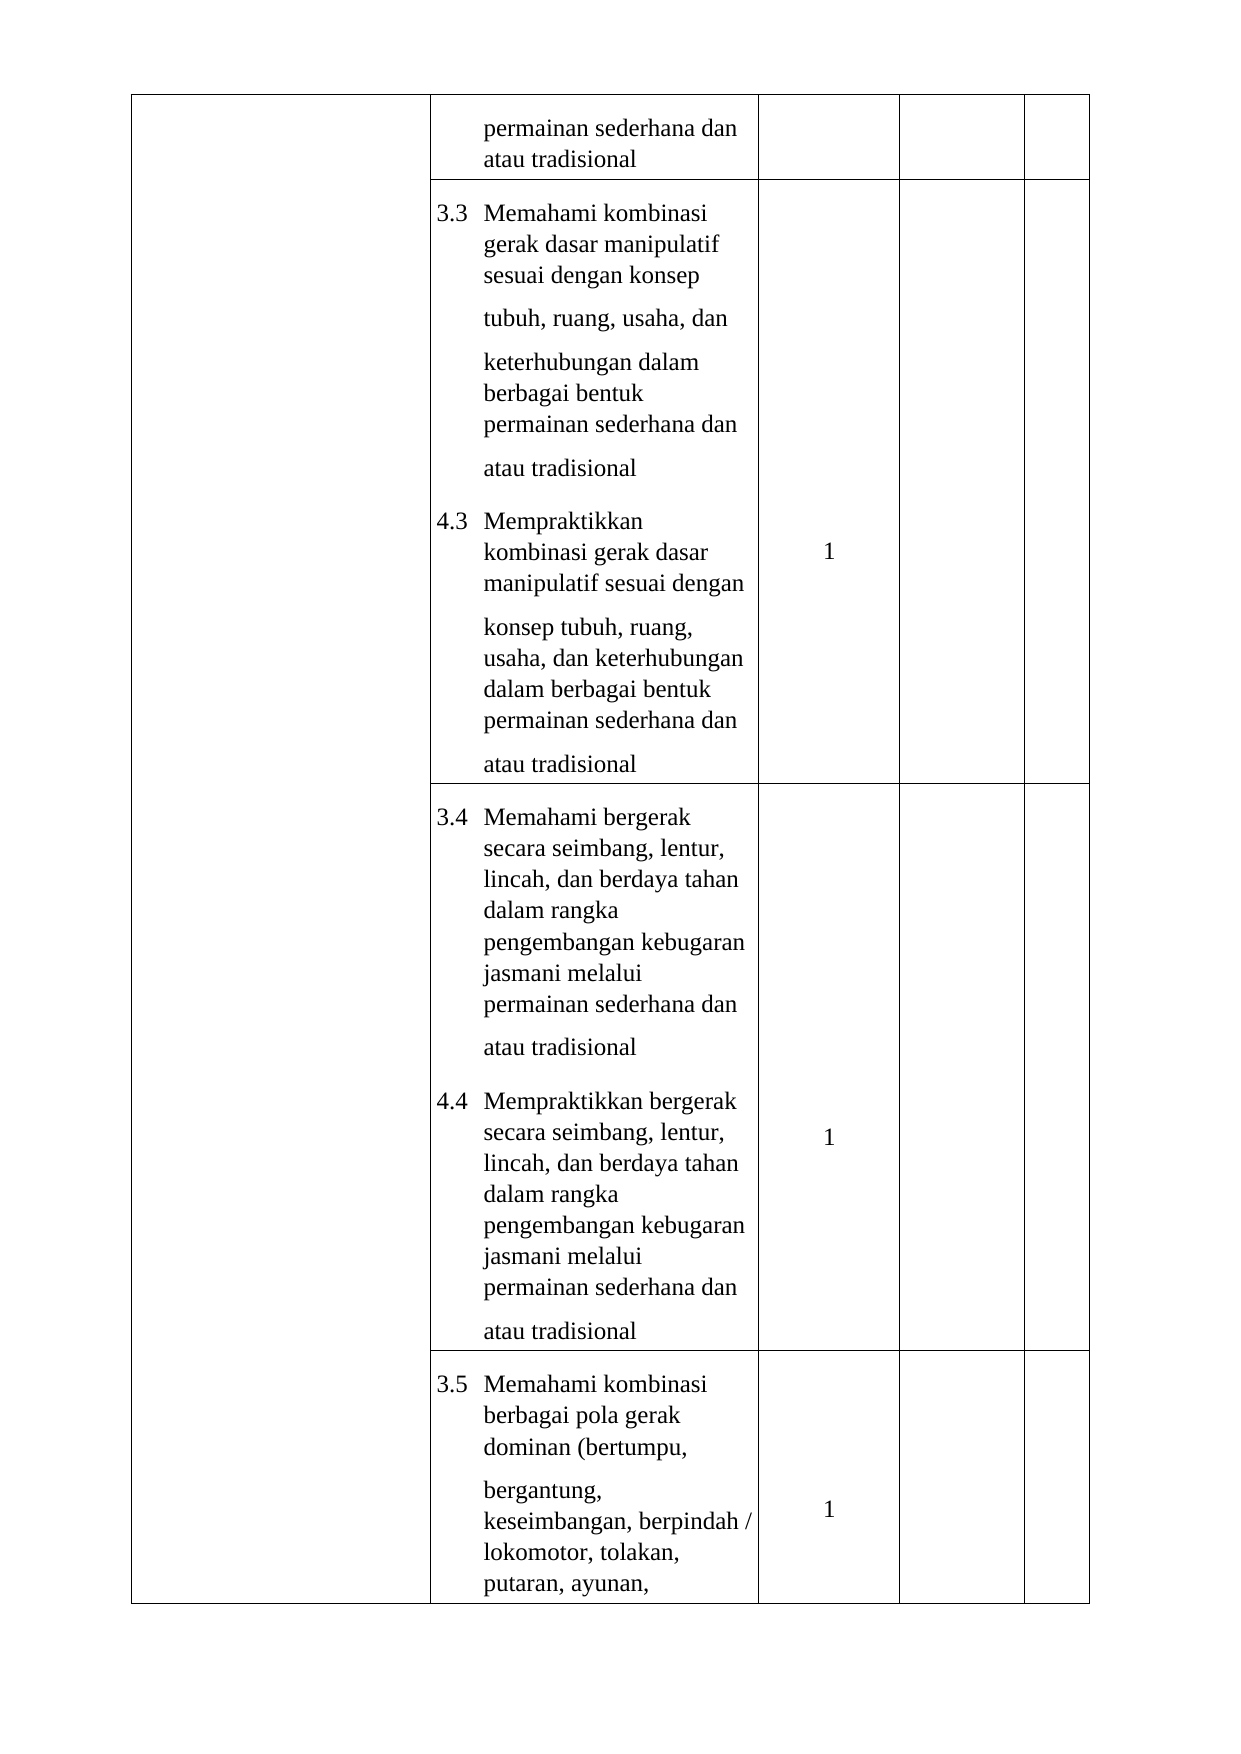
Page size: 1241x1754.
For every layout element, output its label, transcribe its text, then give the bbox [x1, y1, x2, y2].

table_cell [1025, 784, 1089, 1350]
table_cell 3.3 [431, 180, 478, 487]
table_cell [900, 784, 1024, 1350]
table_cell 1 [759, 180, 899, 783]
table_cell [132, 95, 167, 1603]
table_cell Mempraktikkan kombinasi gerak dasar manipulatif sesuai dengan konsep tubuh, ruang, usaha, dan keterhubungan dalam berbagai bentuk permainan sederhana dan atau tradisional [478, 487, 758, 783]
table_cell [900, 95, 1024, 178]
table_cell [900, 1351, 1024, 1603]
table_cell Memahami kombinasi berbagai pola gerak dominan (bertumpu, bergantung, keseimbangan, berpindah / lokomotor, tolakan, putaran, ayunan, [478, 1351, 758, 1603]
table_cell permainan sederhana dan atau tradisional [478, 95, 758, 178]
table_cell Memahami kombinasi gerak dasar manipulatif sesuai dengan konsep tubuh, ruang, usaha, dan keterhubungan dalam berbagai bentuk permainan sederhana dan atau tradisional [478, 180, 758, 487]
table_cell [900, 180, 1024, 783]
table_cell [167, 95, 430, 1603]
table_cell 4.3 [431, 487, 478, 783]
table_cell Mempraktikkan bergerak secara seimbang, lentur, lincah, dan berdaya tahan dalam rangka pengembangan kebugaran jasmani melalui permainan sederhana dan atau tradisional [478, 1067, 758, 1350]
table_cell [1025, 180, 1089, 783]
table_cell Memahami bergerak secara seimbang, lentur, lincah, dan berdaya tahan dalam rangka pengembangan kebugaran jasmani melalui permainan sederhana dan atau tradisional [478, 784, 758, 1067]
table_cell 4.4 [431, 1067, 478, 1350]
table_cell 1 [759, 1351, 899, 1603]
table_cell 1 [759, 784, 899, 1350]
table_cell [759, 95, 899, 178]
table_cell [1025, 1351, 1089, 1603]
table_cell [431, 95, 478, 178]
table_cell [1025, 95, 1089, 178]
table_cell 3.4 [431, 784, 478, 1067]
table_cell 3.5 [431, 1351, 478, 1603]
